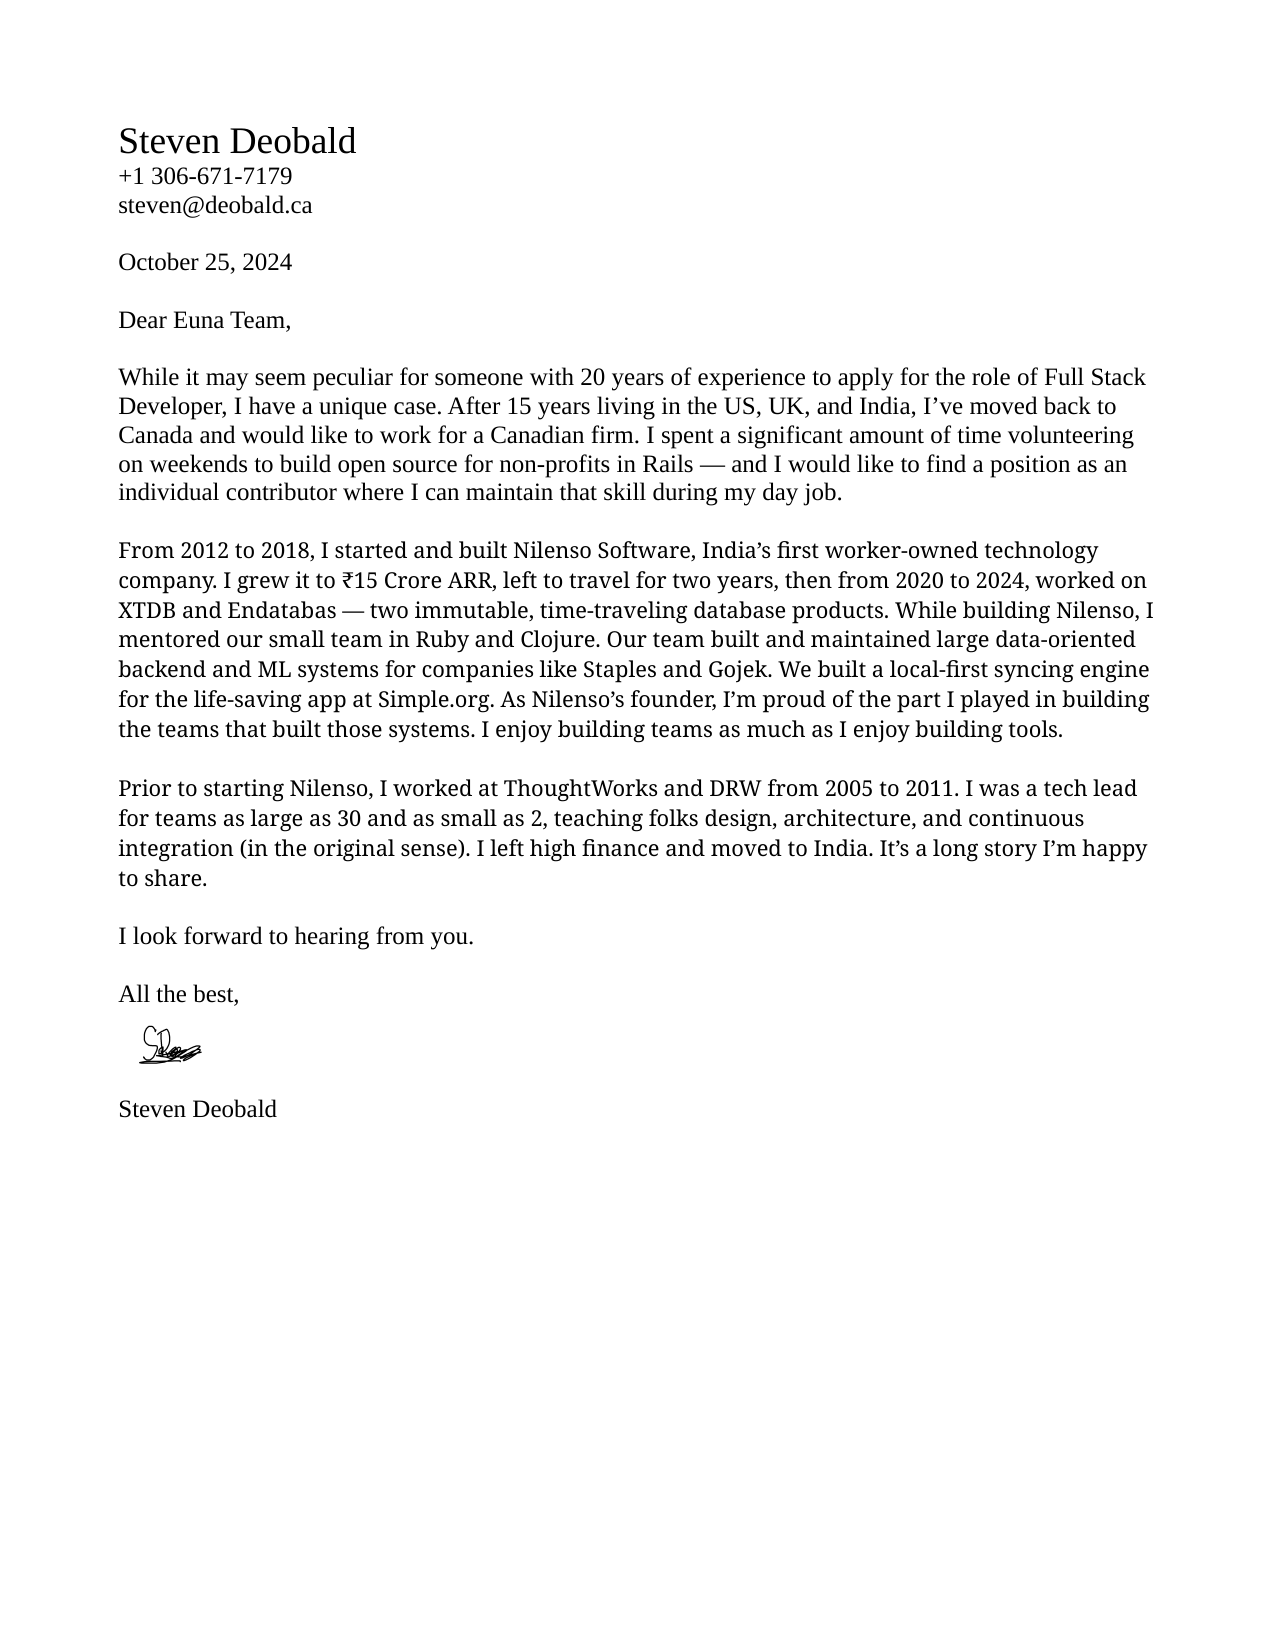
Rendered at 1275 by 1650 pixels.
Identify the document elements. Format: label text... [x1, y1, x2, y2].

text steven@deobald.ca [118, 190, 1157, 219]
text All the best, [118, 979, 1157, 1007]
text Prior to starting Nilenso, I worked at ThoughtWorks and DRW from 2005 to 2011. I was a tech lead for teams as large as 30 and as small as 2, teaching folks design, architecture, and continuous integration (in the original sense). I left high finance and moved to India. It’s a long story I’m happy to share. [118, 773, 1157, 892]
text While it may seem peculiar for someone with 20 years of experience to apply for the role of Full Stack Developer, I have a unique case. After 15 years living in the US, UK, and India, I’ve moved back to Canada and would like to work for a Canadian firm. I spent a significant amount of time volunteering on weekends to build open source for non-profits in Rails — and I would like to find a position as an individual contributor where I can maintain that skill during my day job. [118, 362, 1157, 506]
text Steven Deobald [118, 118, 1157, 161]
text Steven Deobald [118, 1094, 1157, 1122]
picture [133, 1013, 208, 1088]
text Dear Euna Team, [118, 305, 1157, 334]
text From 2012 to 2018, I started and built Nilenso Software, India’s first worker-owned technology company. I grew it to ₹15 Crore ARR, left to travel for two years, then from 2020 to 2024, worked on XTDB and Endatabas — two immutable, time-traveling database products. While building Nilenso, I mentored our small team in Ruby and Clojure. Our team built and maintained large data-oriented backend and ML systems for companies like Staples and Gojek. We built a local-first syncing engine for the life-saving app at Simple.org. As Nilenso’s founder, I’m proud of the part I played in building the teams that built those systems. I enjoy building teams as much as I enjoy building tools. [118, 535, 1157, 743]
text October 25, 2024 [118, 247, 1157, 276]
text +1 306-671-7179 [118, 161, 1157, 190]
text I look forward to hearing from you. [118, 921, 1157, 950]
